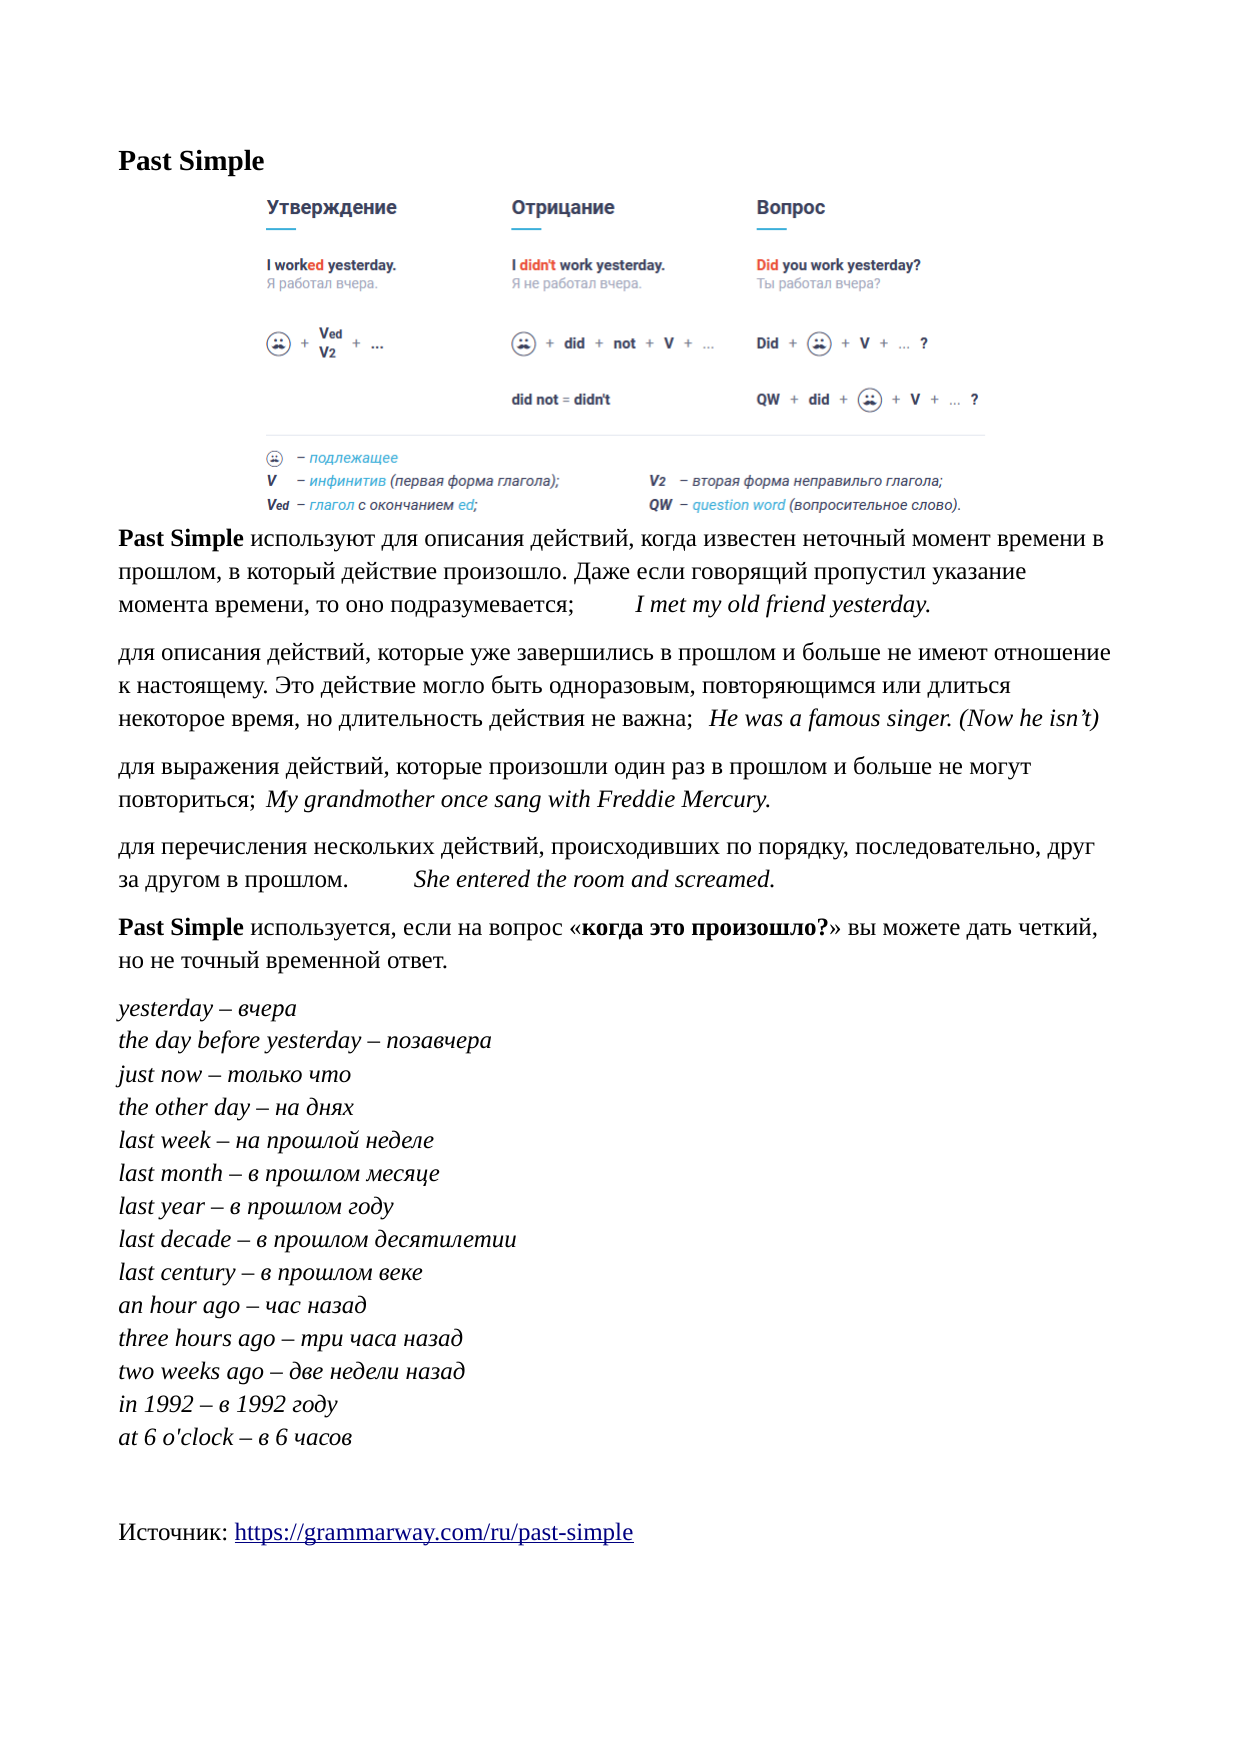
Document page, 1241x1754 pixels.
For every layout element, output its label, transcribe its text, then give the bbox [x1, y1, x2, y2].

text last year – в прошлом году [118, 1191, 1122, 1219]
text Источник: https://grammarway.com/ru/past-simple [118, 1517, 1122, 1546]
text the other day – на днях [118, 1092, 1122, 1120]
text last century – в прошлом веке [118, 1257, 1122, 1286]
text in 1992 – в 1992 году [118, 1389, 1122, 1418]
text the day before yesterday – позавчера [118, 1026, 1122, 1054]
text last month – в прошлом месяце [118, 1158, 1122, 1186]
text two weeks ago – две недели назад [118, 1356, 1122, 1384]
text an hour ago – час назад [118, 1290, 1122, 1318]
text Past Simple используют для описания действий, когда известен неточный момент времени в прошлом, в который действие произошло. Даже если говорящий пропустил указание момента времени, то оно подразумевается; I met my old friend yesterday. [118, 189, 1122, 618]
text yesterday – вчера [118, 993, 1122, 1021]
text three hours ago – три часа назад [118, 1323, 1122, 1352]
picture [255, 189, 986, 520]
text для описания действий, которые уже завершились в прошлом и больше не имеют отношение к настоящему. Это действие могло быть одноразовым, повторяющимся или длиться некоторое время, но длительность действия не важна; He was a famous singer. (Now he isn’t) [118, 637, 1122, 732]
text last week – на прошлой неделе [118, 1125, 1122, 1153]
text at 6 o'clock – в 6 часов [118, 1422, 1122, 1451]
text для выражения действий, которые произошли один раз в прошлом и больше не могут повториться; My grandmother once sang with Freddie Mercury. [118, 751, 1122, 812]
text last decade – в прошлом десятилетии [118, 1224, 1122, 1252]
text just now – только что [118, 1059, 1122, 1087]
subtitle Past Simple [118, 143, 1122, 177]
text для перечисления нескольких действий, происходивших по порядку, последовательно, друг за другом в прошлом. She entered the room and screamed. [118, 831, 1122, 893]
text Past Simple используется, если на вопрос «когда это произошло?» вы можете дать четкий, но не точный временной ответ. [118, 912, 1122, 974]
